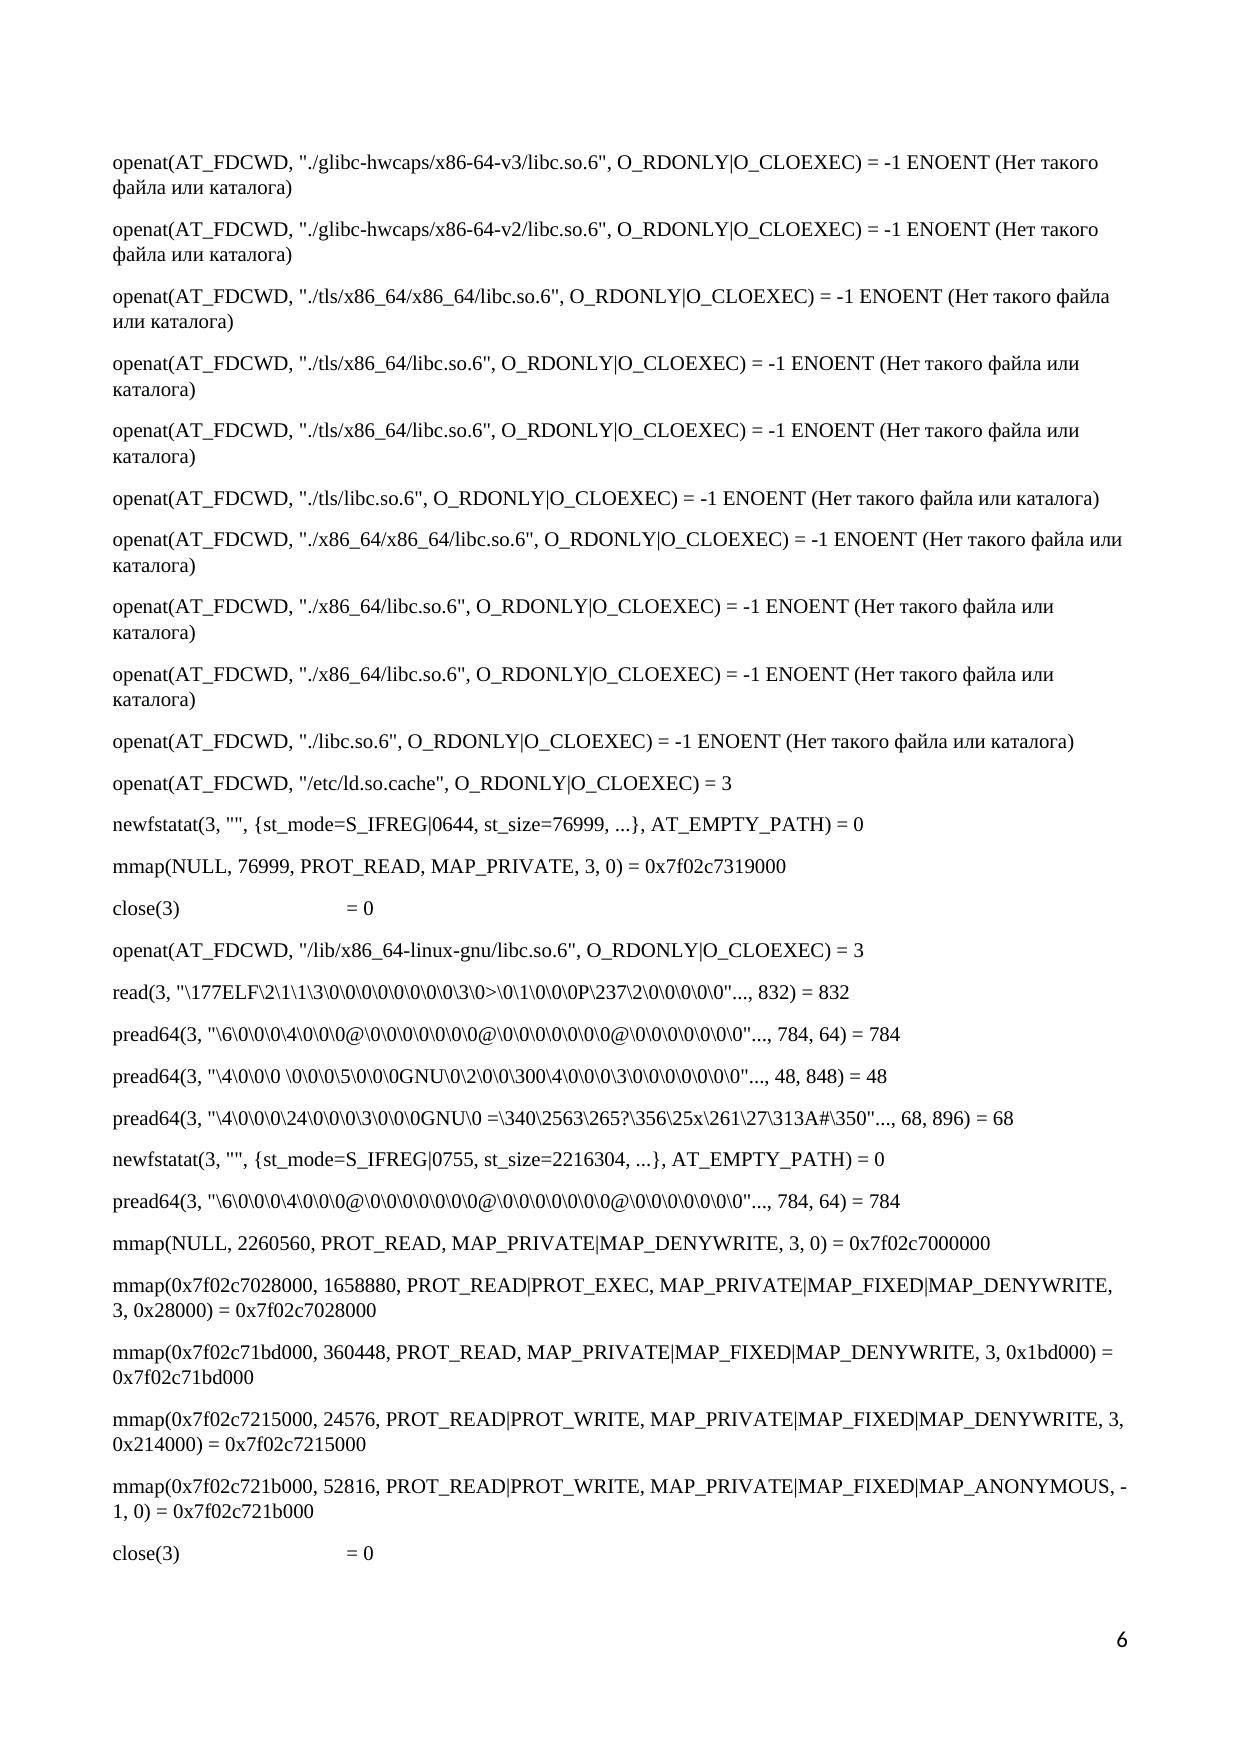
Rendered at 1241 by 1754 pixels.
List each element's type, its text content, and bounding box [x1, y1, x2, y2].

text openat(AT_FDCWD, "/lib/x86_64-linux-gnu/libc.so.6", O_RDONLY|O_CLOEXEC) = 3 [112, 938, 1128, 962]
text openat(AT_FDCWD, "./glibc-hwcaps/x86-64-v3/libc.so.6", O_RDONLY|O_CLOEXEC) = -1 ENOENT (Нет такого файла или каталога) [112, 150, 1128, 199]
text pread64(3, "\4\0\0\0 \0\0\0\5\0\0\0GNU\0\2\0\0\300\4\0\0\0\3\0\0\0\0\0\0\0"..., 48, 848) = 48 [112, 1063, 1128, 1088]
text openat(AT_FDCWD, "./glibc-hwcaps/x86-64-v2/libc.so.6", O_RDONLY|O_CLOEXEC) = -1 ENOENT (Нет такого файла или каталога) [112, 217, 1128, 266]
text openat(AT_FDCWD, "./tls/x86_64/x86_64/libc.so.6", O_RDONLY|O_CLOEXEC) = -1 ENOENT (Нет такого файла или каталога) [112, 284, 1128, 333]
text close(3) = 0 [112, 1541, 1128, 1565]
text read(3, "\177ELF\2\1\1\3\0\0\0\0\0\0\0\0\3\0>\0\1\0\0\0P\237\2\0\0\0\0\0"..., 832) = 832 [112, 980, 1128, 1004]
text openat(AT_FDCWD, "./tls/x86_64/libc.so.6", O_RDONLY|O_CLOEXEC) = -1 ENOENT (Нет такого файла или каталога) [112, 351, 1128, 401]
text newfstatat(3, "", {st_mode=S_IFREG|0755, st_size=2216304, ...}, AT_EMPTY_PATH) = 0 [112, 1147, 1128, 1171]
text pread64(3, "\6\0\0\0\4\0\0\0@\0\0\0\0\0\0\0@\0\0\0\0\0\0\0@\0\0\0\0\0\0\0"..., 784, 64) = 784 [112, 1022, 1128, 1046]
text mmap(0x7f02c71bd000, 360448, PROT_READ, MAP_PRIVATE|MAP_FIXED|MAP_DENYWRITE, 3, 0x1bd000) = 0x7f02c71bd000 [112, 1340, 1128, 1389]
text openat(AT_FDCWD, "./x86_64/libc.so.6", O_RDONLY|O_CLOEXEC) = -1 ENOENT (Нет такого файла или каталога) [112, 594, 1128, 644]
text mmap(0x7f02c7028000, 1658880, PROT_READ|PROT_EXEC, MAP_PRIVATE|MAP_FIXED|MAP_DENYWRITE, 3, 0x28000) = 0x7f02c7028000 [112, 1273, 1128, 1322]
text pread64(3, "\4\0\0\0\24\0\0\0\3\0\0\0GNU\0 =\340\2563\265?\356\25x\261\27\313A#\350"..., 68, 896) = 68 [112, 1105, 1128, 1129]
text mmap(0x7f02c7215000, 24576, PROT_READ|PROT_WRITE, MAP_PRIVATE|MAP_FIXED|MAP_DENYWRITE, 3, 0x214000) = 0x7f02c7215000 [112, 1407, 1128, 1456]
text mmap(NULL, 2260560, PROT_READ, MAP_PRIVATE|MAP_DENYWRITE, 3, 0) = 0x7f02c7000000 [112, 1231, 1128, 1255]
text openat(AT_FDCWD, "./libc.so.6", O_RDONLY|O_CLOEXEC) = -1 ENOENT (Нет такого файла или каталога) [112, 728, 1128, 753]
text openat(AT_FDCWD, "./tls/x86_64/libc.so.6", O_RDONLY|O_CLOEXEC) = -1 ENOENT (Нет такого файла или каталога) [112, 418, 1128, 468]
text openat(AT_FDCWD, "./x86_64/libc.so.6", O_RDONLY|O_CLOEXEC) = -1 ENOENT (Нет такого файла или каталога) [112, 661, 1128, 711]
text openat(AT_FDCWD, "./tls/libc.so.6", O_RDONLY|O_CLOEXEC) = -1 ENOENT (Нет такого файла или каталога) [112, 485, 1128, 509]
text newfstatat(3, "", {st_mode=S_IFREG|0644, st_size=76999, ...}, AT_EMPTY_PATH) = 0 [112, 812, 1128, 836]
text openat(AT_FDCWD, "/etc/ld.so.cache", O_RDONLY|O_CLOEXEC) = 3 [112, 770, 1128, 794]
text openat(AT_FDCWD, "./x86_64/x86_64/libc.so.6", O_RDONLY|O_CLOEXEC) = -1 ENOENT (Нет такого файла или каталога) [112, 527, 1128, 577]
text pread64(3, "\6\0\0\0\4\0\0\0@\0\0\0\0\0\0\0@\0\0\0\0\0\0\0@\0\0\0\0\0\0\0"..., 784, 64) = 784 [112, 1189, 1128, 1213]
text close(3) = 0 [112, 896, 1128, 920]
text mmap(NULL, 76999, PROT_READ, MAP_PRIVATE, 3, 0) = 0x7f02c7319000 [112, 854, 1128, 878]
text mmap(0x7f02c721b000, 52816, PROT_READ|PROT_WRITE, MAP_PRIVATE|MAP_FIXED|MAP_ANONYMOUS, -1, 0) = 0x7f02c721b000 [112, 1474, 1128, 1523]
